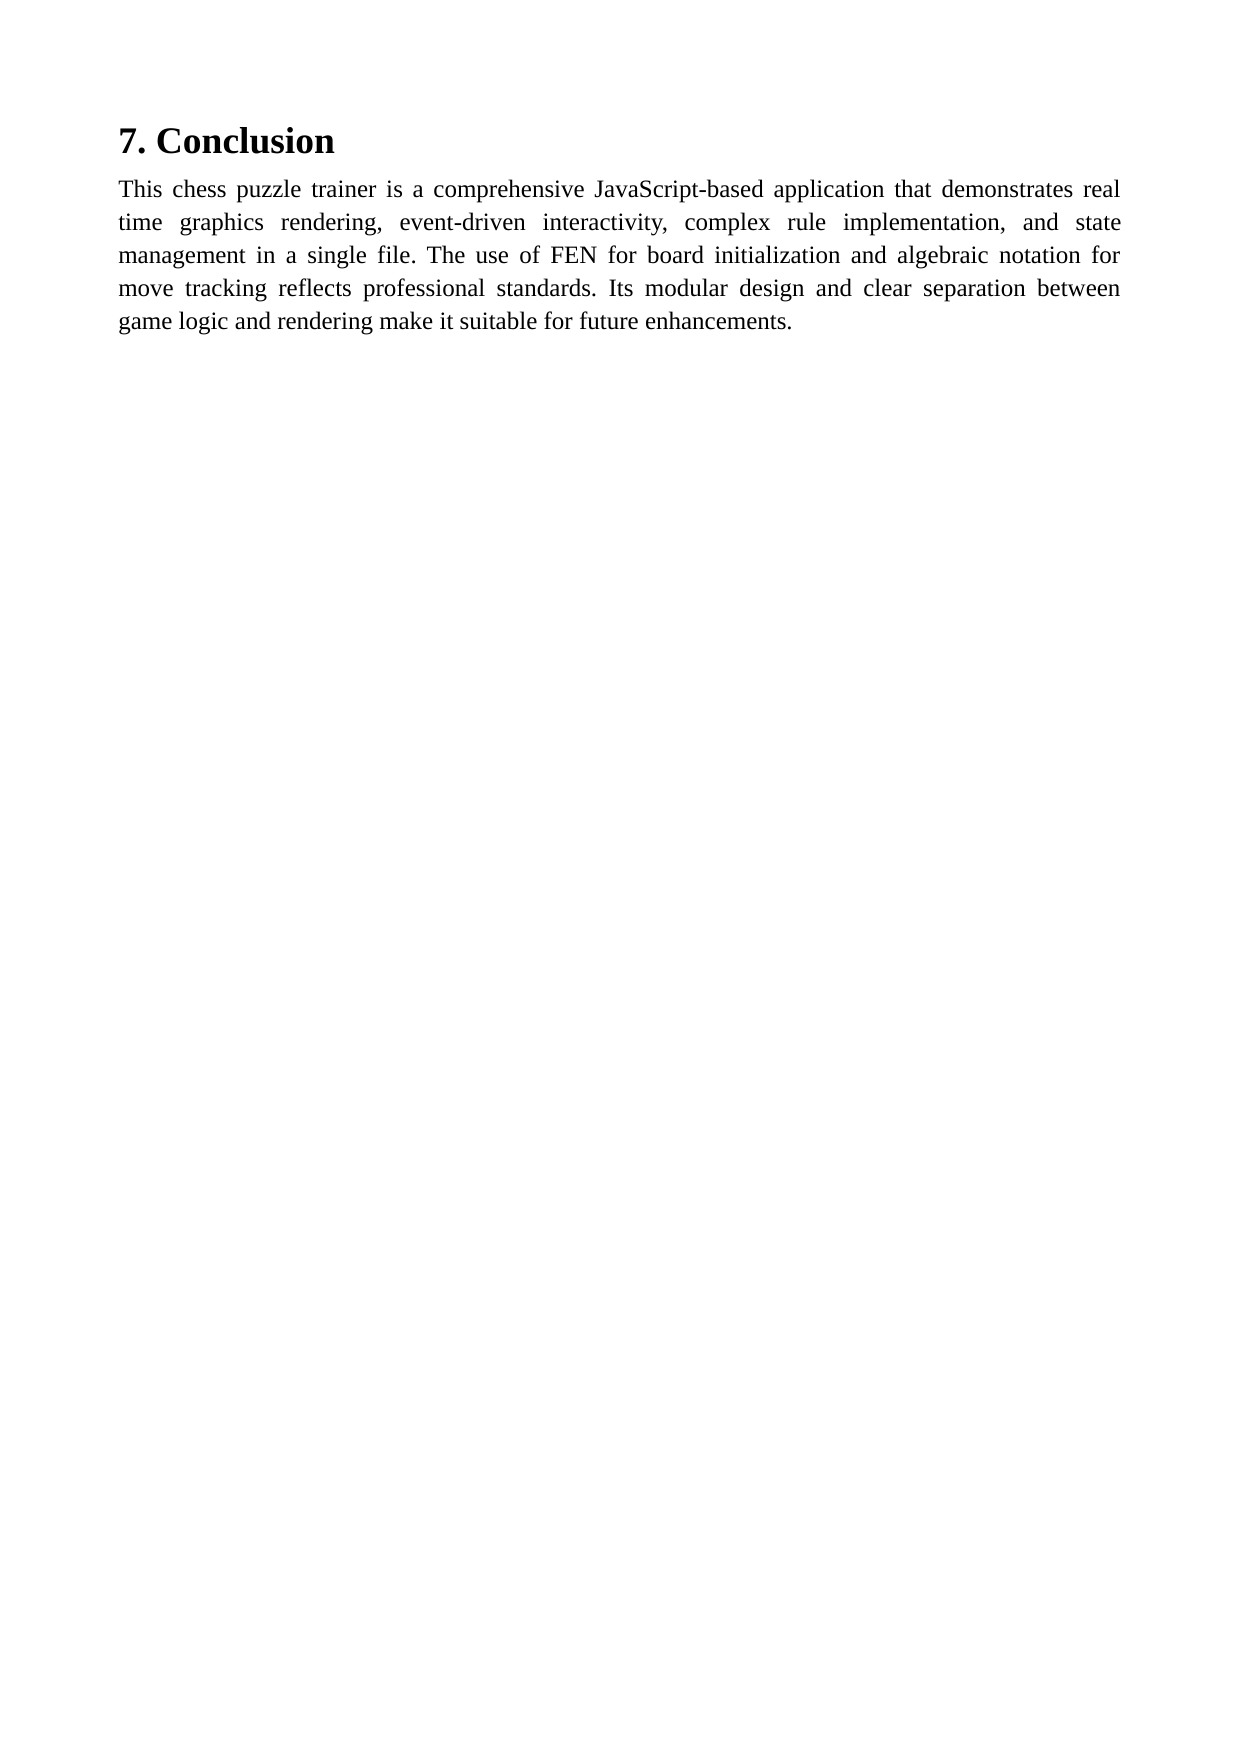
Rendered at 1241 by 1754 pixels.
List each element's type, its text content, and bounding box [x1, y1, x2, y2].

text This chess puzzle trainer is a comprehensive JavaScript-based application that demonstrates real time graphics rendering, event-driven interactivity, complex rule implementation, and state management in a single file. The use of FEN for board initialization and algebraic notation for move tracking reflects professional standards. Its modular design and clear separation between game logic and rendering make it suitable for future enhancements. [118, 174, 1122, 334]
subtitle 7. Conclusion [118, 118, 1122, 161]
